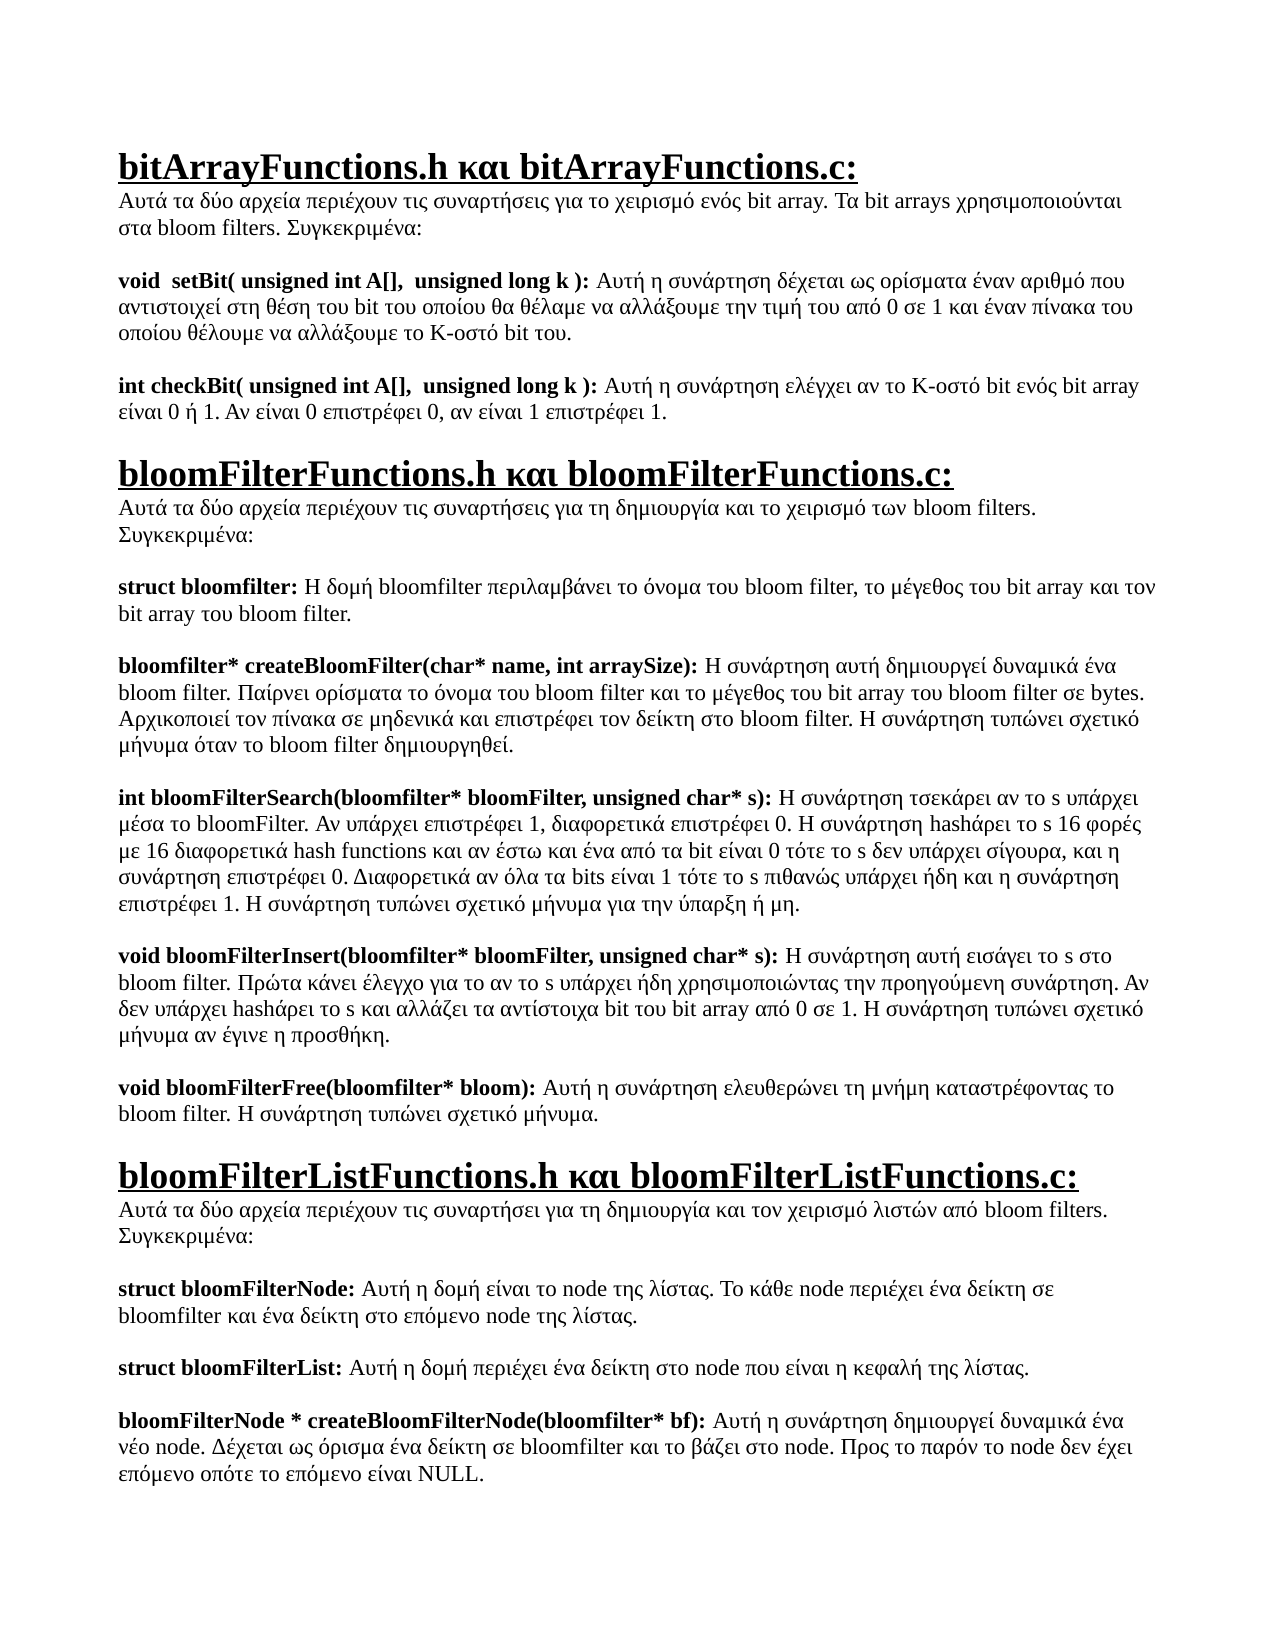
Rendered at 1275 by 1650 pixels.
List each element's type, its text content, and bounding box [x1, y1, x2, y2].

text void bloomFilterFree(bloomfilter* bloom): Αυτή η συνάρτηση ελευθερώνει τη μνήμη καταστρέφοντας το bloom filter. Η συνάρτηση τυπώνει σχετικό μήνυμα. [118, 1074, 1157, 1127]
text bloomfilter* createBloomFilter(char* name, int arraySize): Η συνάρτηση αυτή δημιουργεί δυναμικά ένα bloom filter. Παίρνει ορίσματα το όνομα του bloom filter και το μέγεθος του bit array του bloom filter σε bytes. Αρχικοποιεί τον πίνακα σε μηδενικά και επιστρέφει τον δείκτη στο bloom filter. Η συνάρτηση τυπώνει σχετικό μήνυμα όταν το bloom filter δημιουργηθεί. [118, 652, 1157, 758]
text struct bloomFilterList: Αυτή η δομή περιέχει ένα δείκτη στο node που είναι η κεφαλή της λίστας. [118, 1354, 1157, 1381]
text int bloomFilterSearch(bloomfilter* bloomFilter, unsigned char* s): Η συνάρτηση τσεκάρει αν το s υπάρχει μέσα το bloomFilter. Αν υπάρχει επιστρέφει 1, διαφορετικά επιστρέφει 0. Η συνάρτηση hashάρει το s 16 φορές με 16 διαφορετικά hash functions και αν έστω και ένα από τα bit είναι 0 τότε το s δεν υπάρχει σίγουρα, και η συνάρτηση επιστρέφει 0. Διαφορετικά αν όλα τα bits είναι 1 τότε το s πιθανώς υπάρχει ήδη και η συνάρτηση επιστρέφει 1. Η συνάρτηση τυπώνει σχετικό μήνυμα για την ύπαρξη ή μη. [118, 784, 1157, 916]
text void bloomFilterInsert(bloomfilter* bloomFilter, unsigned char* s): Η συνάρτηση αυτή εισάγει το s στο bloom filter. Πρώτα κάνει έλεγχο για το αν το s υπάρχει ήδη χρησιμοποιώντας την προηγούμενη συνάρτηση. Αν δεν υπάρχει hashάρει το s και αλλάζει τα αντίστοιχα bit του bit array από 0 σε 1. Η συνάρτηση τυπώνει σχετικό μήνυμα αν έγινε η προσθήκη. [118, 942, 1157, 1048]
text bloomFilterListFunctions.h και bloomFilterListFunctions.c: [118, 1153, 1157, 1196]
text bloomFilterFunctions.h και bloomFilterFunctions.c: [118, 451, 1157, 494]
text Αυτά τα δύο αρχεία περιέχουν τις συναρτήσεις για το χειρισμό ενός bit array. Τα bit arrays χρησιμοποιούνται στα bloom filters. Συγκεκριμένα: [118, 188, 1157, 240]
text Αυτά τα δύο αρχεία περιέχουν τις συναρτήσεις για τη δημιουργία και το χειρισμό των bloom filters. Συγκεκριμένα: [118, 494, 1157, 547]
text struct bloomfilter: Η δομή bloomfilter περιλαμβάνει το όνομα του bloom filter, το μέγεθος του bit array και τον bit array του bloom filter. [118, 573, 1157, 626]
text int checkBit( unsigned int A[], unsigned long k ): Αυτή η συνάρτηση ελέγχει αν το Κ-οστό bit ενός bit array είναι 0 ή 1. Αν είναι 0 επιστρέφει 0, αν είναι 1 επιστρέφει 1. [118, 372, 1157, 425]
text void setBit( unsigned int A[], unsigned long k ): Αυτή η συνάρτηση δέχεται ως ορίσματα έναν αριθμό που αντιστοιχεί στη θέση του bit του οποίου θα θέλαμε να αλλάξουμε την τιμή του από 0 σε 1 και έναν πίνακα του οποίου θέλουμε να αλλάξουμε το Κ-οστό bit του. [118, 267, 1157, 346]
text Αυτά τα δύο αρχεία περιέχουν τις συναρτήσει για τη δημιουργία και τον χειρισμό λιστών από bloom filters. Συγκεκριμένα: [118, 1196, 1157, 1249]
text struct bloomFilterNode: Αυτή η δομή είναι το node της λίστας. Το κάθε node περιέχει ένα δείκτη σε bloomfilter και ένα δείκτη στο επόμενο node της λίστας. [118, 1275, 1157, 1328]
text bitArrayFunctions.h και bitArrayFunctions.c: [118, 144, 1157, 188]
text bloomFilterNode * createBloomFilterNode(bloomfilter* bf): Αυτή η συνάρτηση δημιουργεί δυναμικά ένα νέο node. Δέχεται ως όρισμα ένα δείκτη σε bloomfilter και το βάζει στο node. Προς το παρόν το node δεν έχει επόμενο οπότε το επόμενο είναι NULL. [118, 1407, 1157, 1486]
